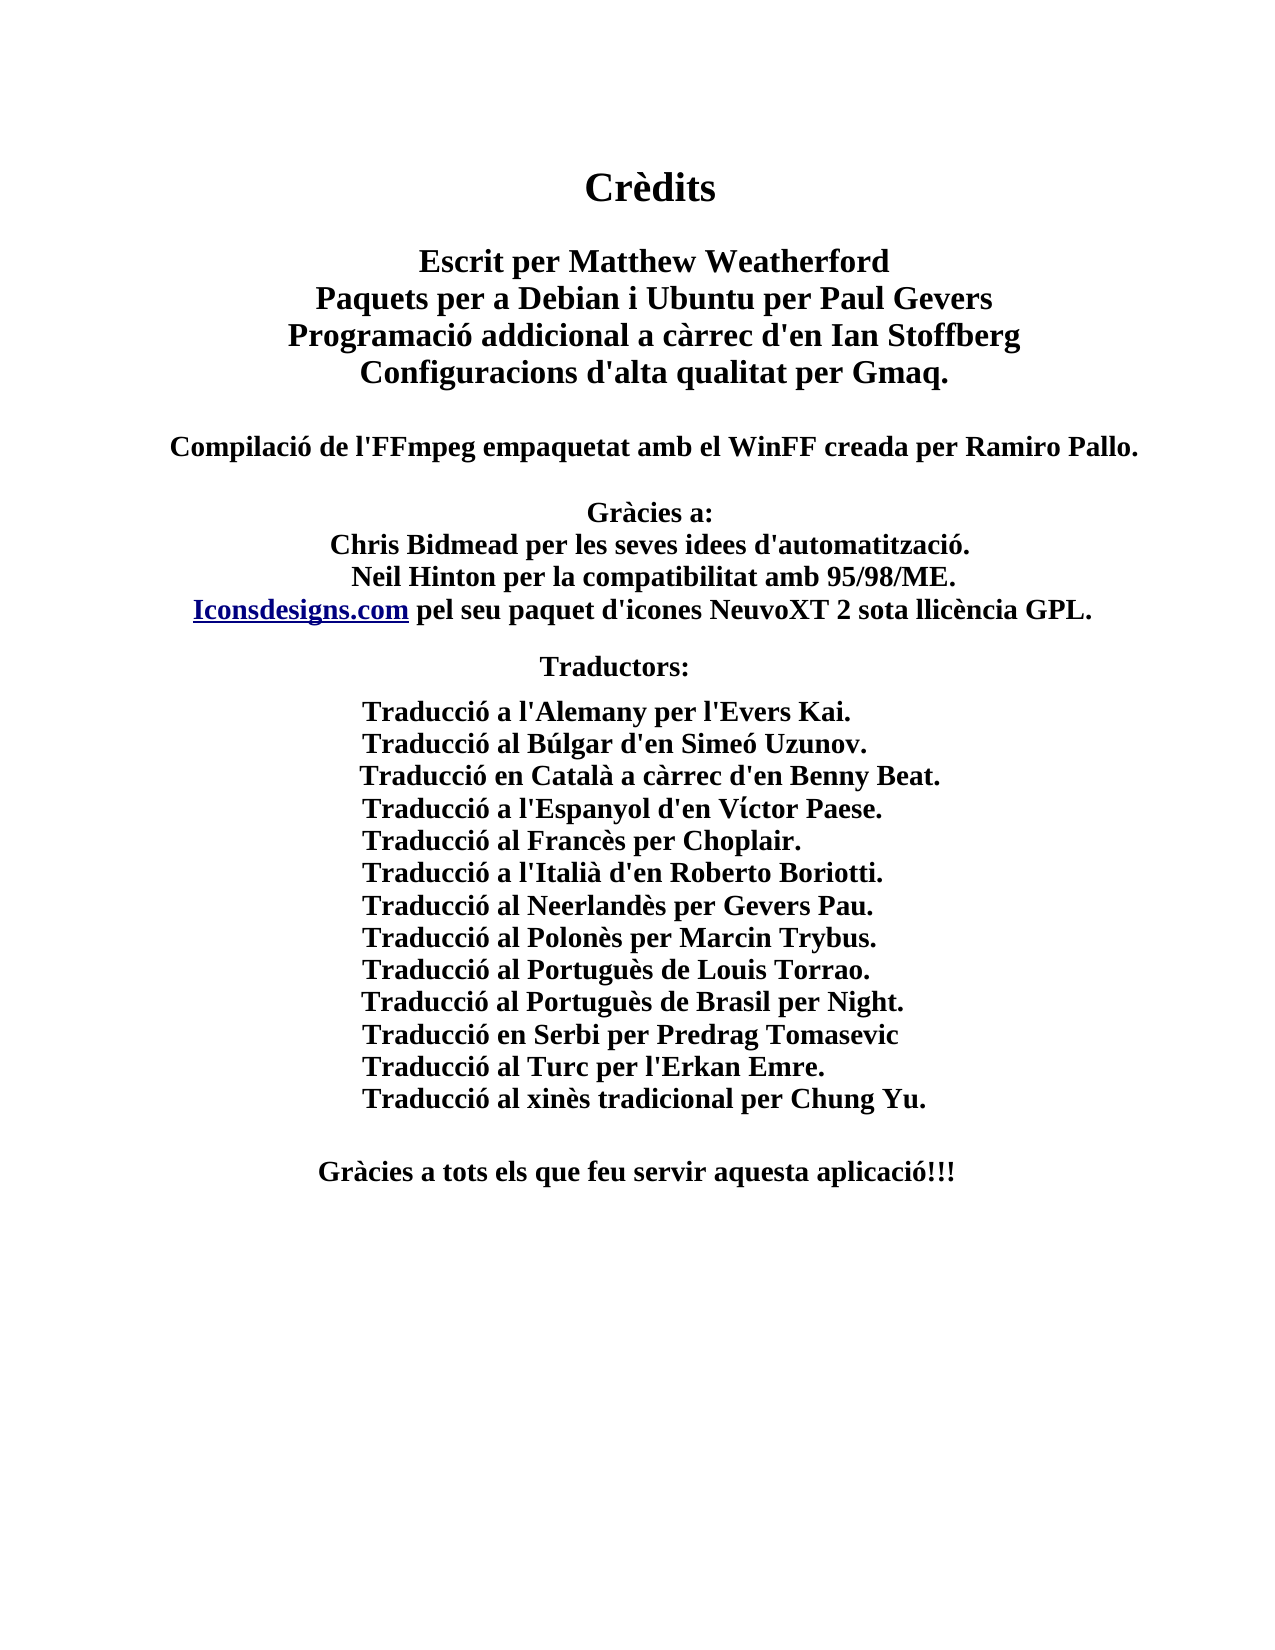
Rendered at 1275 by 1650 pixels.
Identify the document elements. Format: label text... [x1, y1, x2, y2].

text Traducció a l'Alemany per l'Evers Kai. [83, 695, 1217, 727]
text Traducció a l'Espanyol d'en Vίctor Paese. [83, 792, 1217, 824]
text Iconsdesigns.com pel seu paquet d'icones NeuvoXT 2 sota llicència GPL. [83, 593, 1217, 625]
text Gràcies a tots els que feu servir aquesta aplicació!!! [83, 1155, 1217, 1187]
text Traducció al Polonès per Marcin Trybus. [83, 921, 1217, 953]
text Traducció en Català a càrrec d'en Benny Beat. [83, 760, 1217, 792]
text Traducció al xinès tradicional per Chung Yu. [83, 1083, 1217, 1115]
subtitle Traductors: [83, 650, 1217, 683]
text Traducció a l'Italià d'en Roberto Boriotti. [83, 857, 1217, 889]
text Traducció al Neerlandès per Gevers Pau. [83, 889, 1217, 921]
text Crèdits [83, 118, 1217, 210]
text Escrit per Matthew Weatherford Paquets per a Debian i Ubuntu per Paul Gevers Programació addicional a càrrec d'en Ian Stoffberg Configuracions d'alta qualitat per Gmaq. Compilació de l'FFmpeg empaquetat amb el WinFF creada per Ramiro Pallo. Gràcies a: [83, 243, 1217, 528]
text Neil Hinton per la compatibilitat amb 95/98/ME. [83, 561, 1217, 593]
text Traducció al Búlgar d'en Simeó Uzunov. [83, 727, 1217, 760]
text Chris Bidmead per les seves idees d'automatització. [83, 528, 1217, 561]
text Traducció al Francès per Choplair. [83, 824, 1217, 857]
text Traducció al Portuguès de Louis Torrao. Traducció al Portuguès de Brasil per Night. Traducció en Serbi per Predrag Tomasevic Traducció al Turc per l'Erkan Emre. [83, 953, 1217, 1083]
